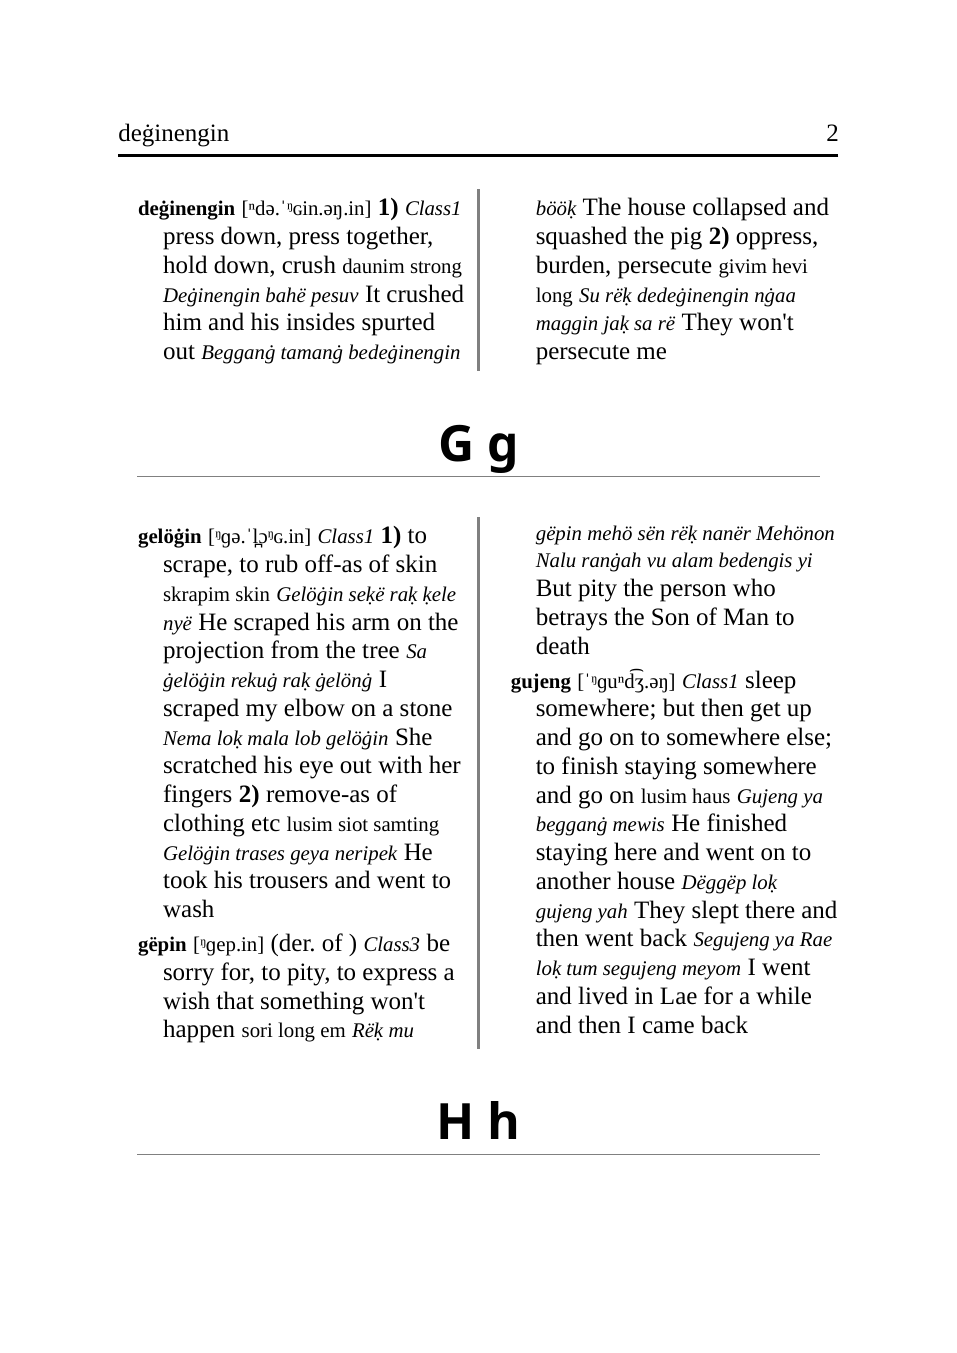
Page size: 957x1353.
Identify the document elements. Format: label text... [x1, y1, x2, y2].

text G g [137, 408, 820, 476]
text gelöġin [ᵑɡə.ˈl̪ɔᵑɢ.in] Class1 1) Eng to scrape, to rub off-as of skin Pdg skrapim skin Gelöġin seḳë raḳ ḳele nyë He scraped his arm on the projection from the tree Sa ġelöġin rekuġ raḳ ġelönġ I scraped my elbow on a stone Nema loḳ mala lob gelöġin She scratched his eye out with her fingers 2) Eng remove-as of clothing etc Pdg lusim siot samting Gelöġin trases geya neripek He took his trousers and went to wash [119, 519, 465, 925]
text gujeng [ˈᵑɡuⁿd͡ʒ.əŋ] Class1 Eng sleep somewhere; but then get up and go on to somewhere else; to finish staying somewhere and go on Pdg lusim haus Gujeng ya begganġ mewis He finished staying here and went on to another house Dëggëp loḳ gujeng yah They slept there and then went back Segujeng ya Rae loḳ tum segujeng meyom I went and lived in Lae for a while and then I came back [492, 662, 837, 1043]
text deġinengin [ⁿdə.ˈᵑɢin.əŋ.in] 1) Class1 Eng press down, press together, hold down, crush Pdg daunim strong Deġinengin bahë pesuv It crushed him and his insides spurted out Begganġ tamanġ bedeġinengin bööḳ The house collapsed and squashed the pig 2) Eng oppress, burden, persecute Pdg givim hevi long Su rëḳ dedeġinengin nġaa maggin jaḳ sa rë They won't persecute me [492, 190, 837, 369]
text gëpin [ᵑɡep.in] (der. of ) Class3 Eng be sorry for, to pity, to express a wish that something won't happen Pdg sori long em Rëḳ mu gëpin mehö sën rëḳ nanër Mehönon Nalu ranġah vu alam bedengis yi But pity the person who betrays the Son of Man to death [119, 925, 465, 1047]
text gëpin [ᵑɡep.in] (der. of ) Class3 Eng be sorry for, to pity, to express a wish that something won't happen Pdg sori long em Rëḳ mu gëpin mehö sën rëḳ nanër Mehönon Nalu ranġah vu alam bedengis yi But pity the person who betrays the Son of Man to death [492, 519, 837, 662]
text deġinengin [ⁿdə.ˈᵑɢin.əŋ.in] 1) Class1 Eng press down, press together, hold down, crush Pdg daunim strong Deġinengin bahë pesuv It crushed him and his insides spurted out Begganġ tamanġ bedeġinengin bööḳ The house collapsed and squashed the pig 2) Eng oppress, burden, persecute Pdg givim hevi long Su rëḳ dedeġinengin nġaa maggin jaḳ sa rë They won't persecute me [119, 190, 465, 369]
text H h [137, 1086, 820, 1154]
